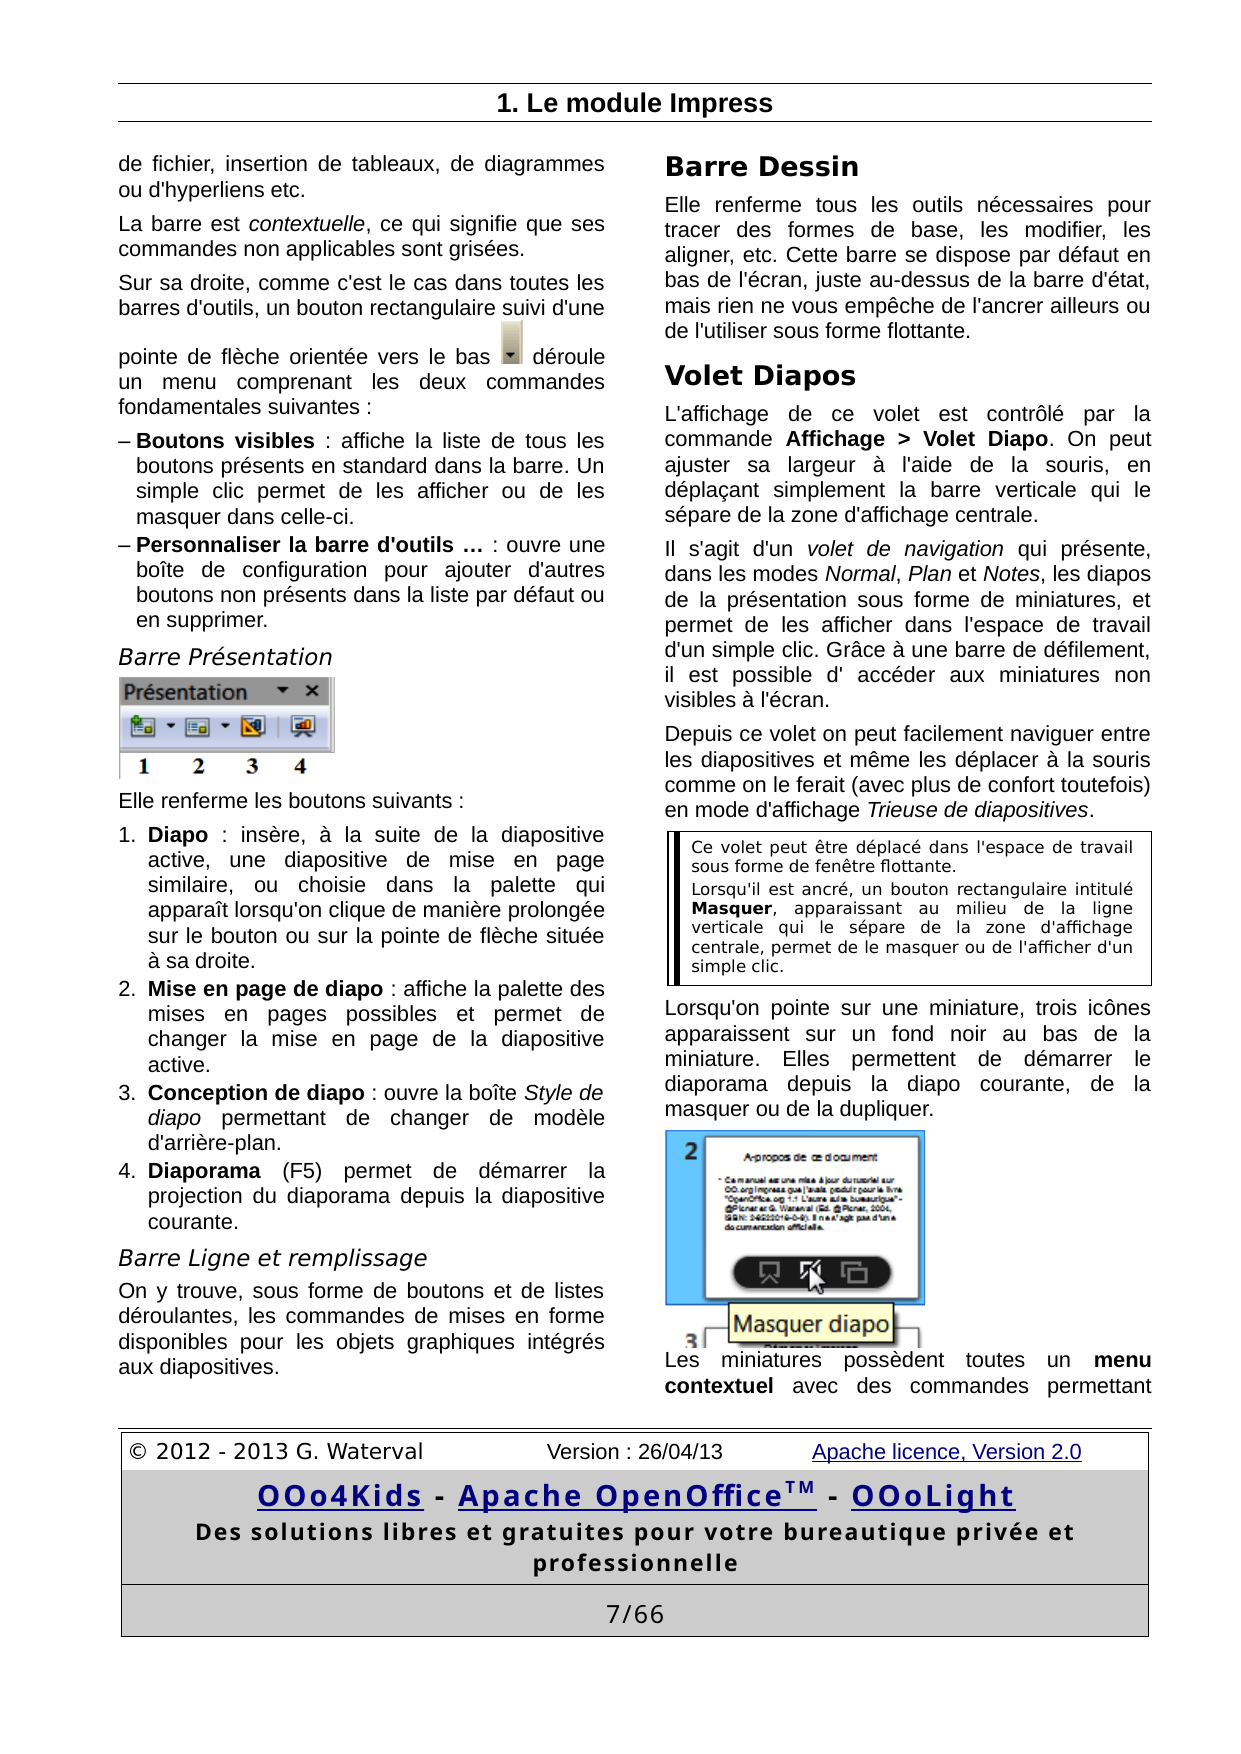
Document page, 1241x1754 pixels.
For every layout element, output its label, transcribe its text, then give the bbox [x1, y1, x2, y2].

subtitle Barre Ligne et remplissage [118, 1246, 605, 1272]
list Conception de diapo : ouvre la boîte Style de diapo permettant de changer de modèle d'arrière-plan. [118, 1079, 605, 1155]
list Personnaliser la barre d'outils … : ouvre une boîte de configuration pour ajouter d'autres boutons non présents dans la liste par défaut ou en supprimer. [118, 532, 605, 633]
table_header Ce volet peut être déplacé dans l'espace de travail sous forme de fenêtre flottante. Lorsqu'il est ancré, un bouton rectangulaire intitulé Masquer, apparaissant au milieu de la ligne verticale qui le sépare de la zone d'affichage centrale, permet de le masquer ou de l'afficher d'un simple clic. [680, 832, 1151, 985]
subtitle Barre Dessin [664, 151, 1152, 183]
subtitle Barre Présentation [118, 644, 605, 671]
list Mise en page de diapo : affiche la palette des mises en pages possibles et permet de changer la mise en page de la diapositive active. [118, 976, 605, 1077]
text Elle renferme tous les outils nécessaires pour tracer des formes de base, les modifier, les aligner, etc. Cette barre se dispose par défaut en bas de l'écran, juste au-dessus de la barre d'état, mais rien ne vous empêche de l'ancrer ailleurs ou de l'utiliser sous forme flottante. [664, 192, 1152, 343]
text de fichier, insertion de tableaux, de diagrammes ou d'hyperliens etc. [118, 151, 605, 202]
text Il s'agit d'un volet de navigation qui présente, dans les modes Normal, Plan et Notes, les diapos de la présentation sous forme de miniatures, et permet de les afficher dans l'espace de travail d'un simple clic. Grâce à une barre de défilement, il est possible d' accéder aux miniatures non visibles à l'écran. [664, 536, 1152, 712]
list Boutons visibles : affiche la liste de tous les boutons présents en standard dans la barre. Un simple clic permet de les afficher ou de les masquer dans celle-ci. [118, 428, 605, 529]
text Les miniatures possèdent toutes un menu contextuel avec des commandes permettant [664, 1347, 1152, 1398]
list Diapo : insère, à la suite de la diapositive active, une diapositive de mise en page similaire, ou choisie dans la palette qui apparaît lorsqu'on clique de manière prolongée sur le bouton ou sur la pointe de flèche située à sa droite. [118, 822, 605, 973]
list Diaporama (F5) permet de démarrer la projection du diaporama depuis la diapositive courante. [118, 1158, 605, 1234]
text L'affichage de ce volet est contrôlé par la commande Affichage > Volet Diapo. On peut ajuster sa largeur à l'aide de la souris, en déplaçant simplement la barre verticale qui le sépare de la zone d'affichage centrale. [664, 401, 1152, 527]
text On y trouve, sous forme de boutons et de listes déroulantes, les commandes de mises en forme disponibles pour les objets graphiques intégrés aux diapositives. [118, 1278, 605, 1379]
subtitle Volet Diapos [664, 361, 1152, 392]
text Elle renferme les boutons suivants : [118, 788, 605, 813]
text Lorsqu'on pointe sur une miniature, trois icônes apparaissent sur un fond noir au bas de la miniature. Elles permettent de démarrer le diaporama depuis la diapo courante, de la masquer ou de la dupliquer. [664, 995, 1152, 1121]
text La barre est contextuelle, ce qui signifie que ses commandes non applicables sont grisées. [118, 211, 605, 261]
text Sur sa droite, comme c'est le cas dans toutes les barres d'outils, un bouton rectangulaire suivi d'une pointe de flèche orientée vers le bas déroule un menu comprenant les deux commandes fondamentales suivantes : [118, 270, 605, 419]
text Depuis ce volet on peut facilement naviguer entre les diapositives et même les déplacer à la souris comme on le ferait (avec plus de confort toutefois) en mode d'affichage Trieuse de diapositives. [664, 721, 1152, 822]
